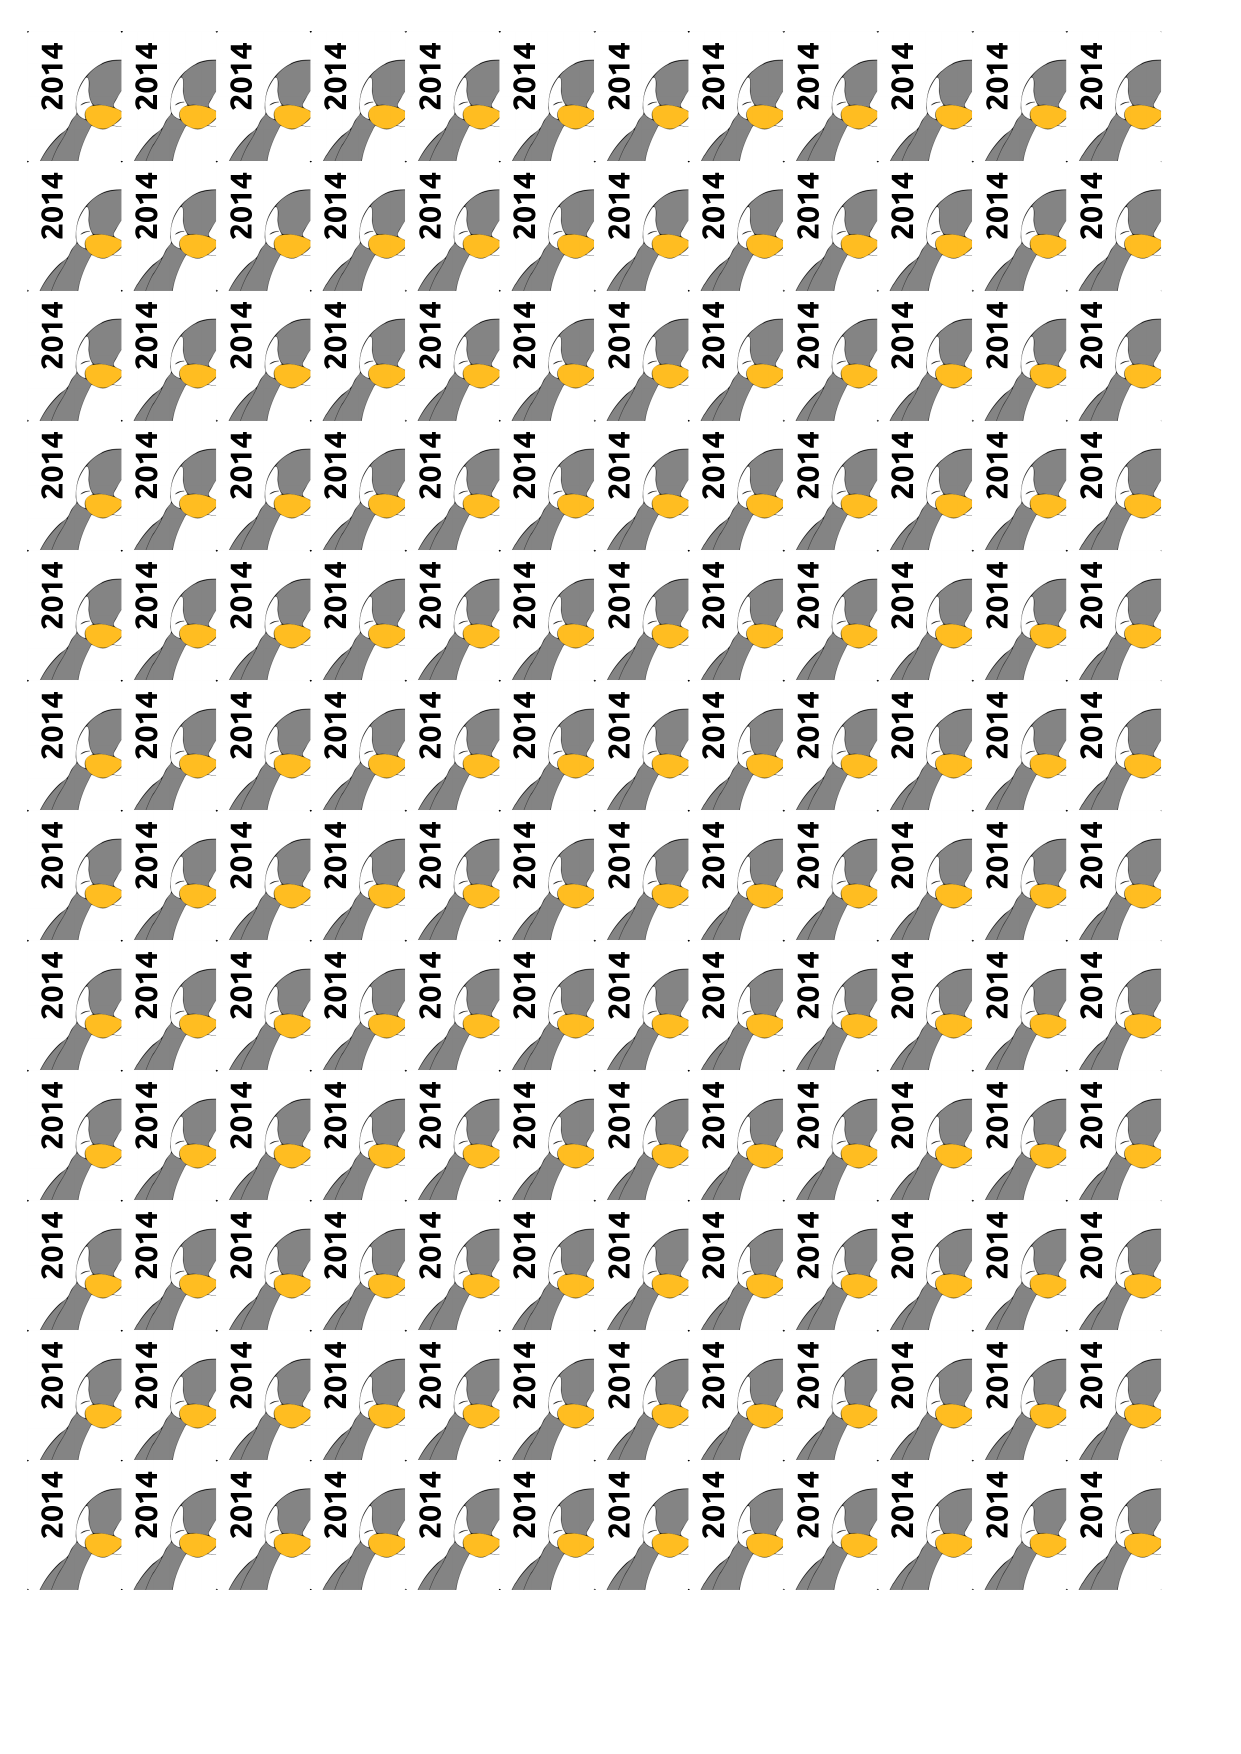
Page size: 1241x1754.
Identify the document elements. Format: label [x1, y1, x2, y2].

picture [27, 31, 1162, 1590]
